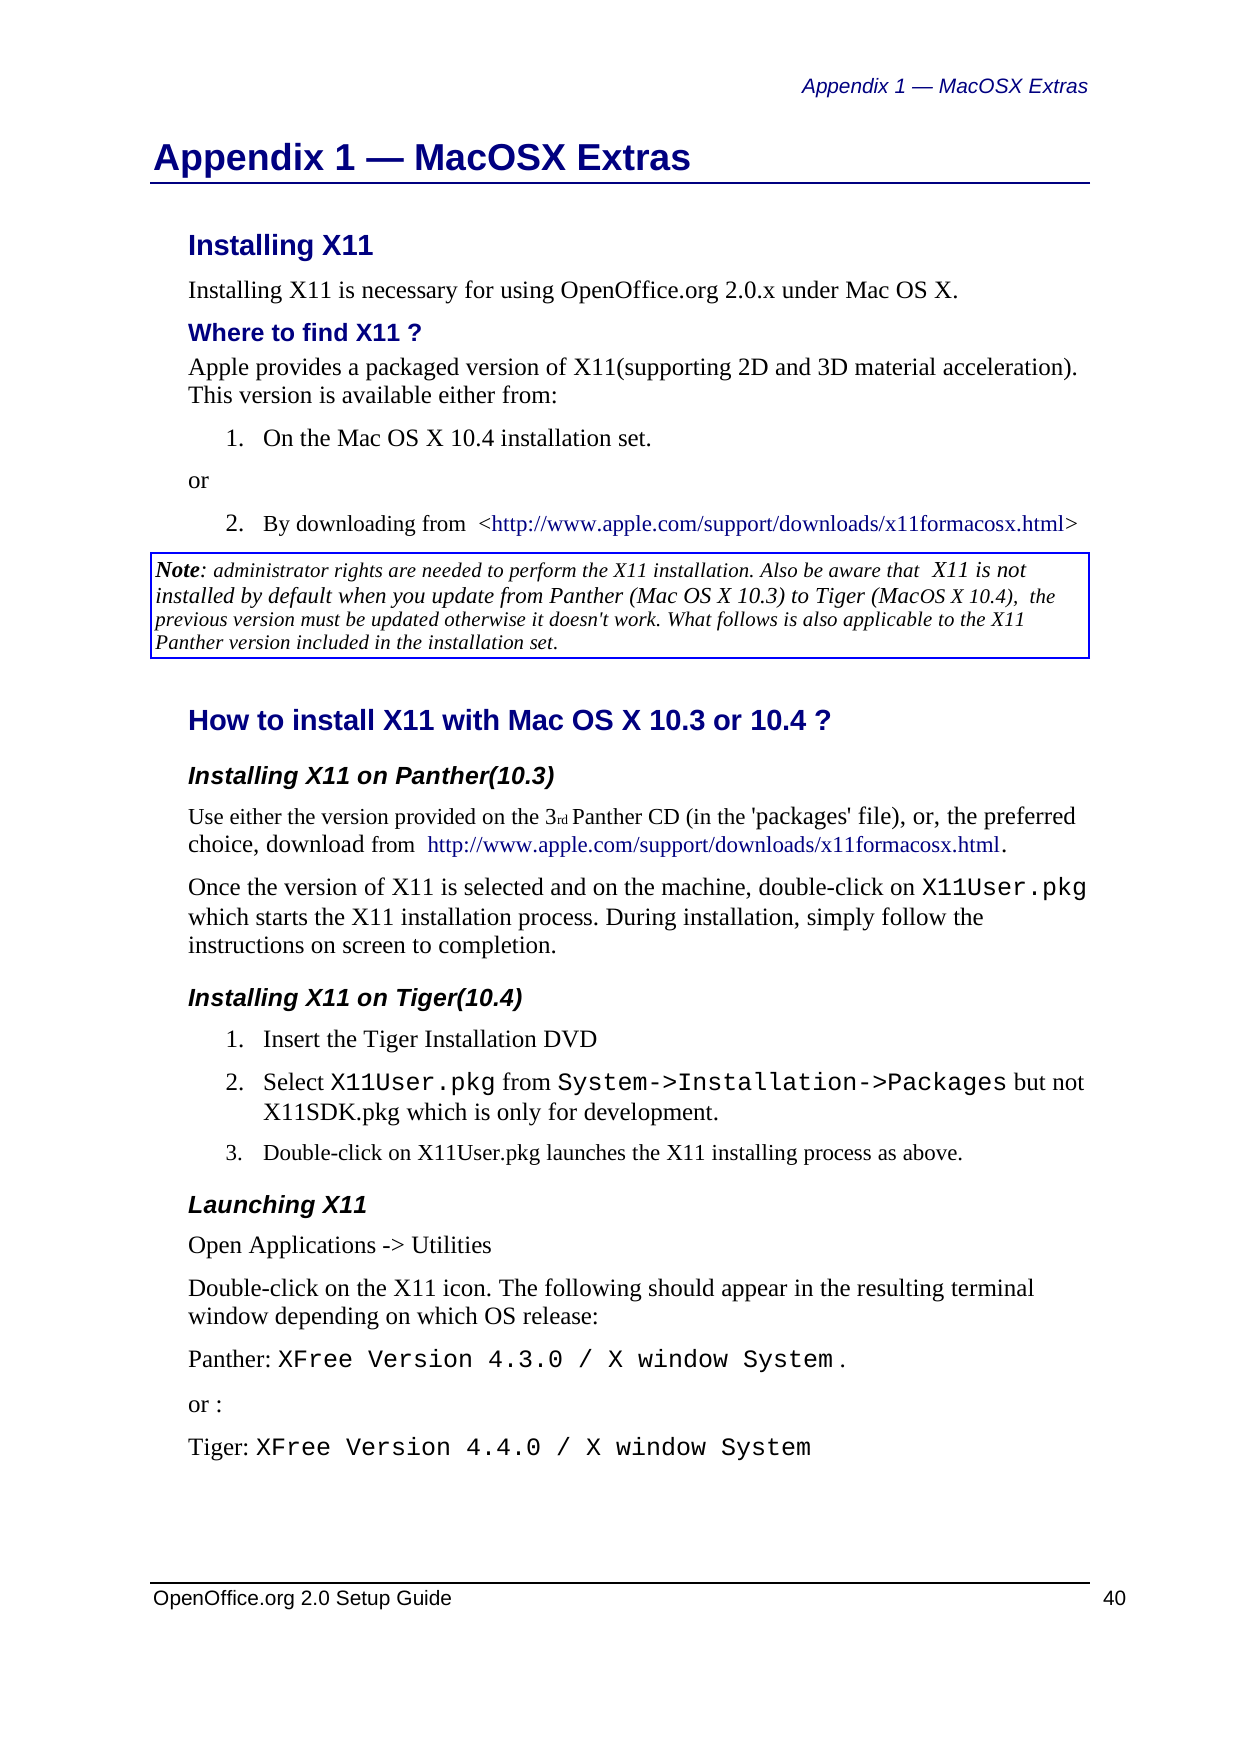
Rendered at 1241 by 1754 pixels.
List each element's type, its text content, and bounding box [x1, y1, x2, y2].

text Open Applications -> Utilities [188, 1231, 1090, 1259]
list By downloading from <http://www.apple.com/support/downloads/x11formacosx.html> [225, 509, 1090, 537]
subtitle Launching X11 [188, 1191, 1090, 1219]
subtitle Appendix 1 — MacOSX Extras [150, 134, 1090, 182]
text Apple provides a packaged version of X11(supporting 2D and 3D material acceleration). This version is available either from: [188, 353, 1090, 409]
subtitle Installing X11 [188, 229, 1090, 261]
list Select X11User.pkg from System->Installation->Packages but not X11SDK.pkg which is only for development. [225, 1067, 1090, 1126]
text Once the version of X11 is selected and on the machine, double-click on X11User.pkg which starts the X11 installation process. During installation, simply follow the instructions on screen to completion. [188, 873, 1090, 959]
list Insert the Tiger Installation DVD [225, 1025, 1090, 1053]
text or [188, 466, 1090, 494]
text Use either the version provided on the 3rd Panther CD (in the 'packages' file), or, the preferred choice, download from http://www.apple.com/support/downloads/x11formacosx.html. [188, 802, 1090, 858]
text or : [188, 1390, 1090, 1418]
subtitle Where to find X11 ? [188, 319, 1090, 347]
list On the Mac OS X 10.4 installation set. [225, 424, 1090, 452]
text Tiger: XFree Version 4.4.0 / X window System [188, 1433, 1090, 1463]
list Double-click on X11User.pkg launches the X11 installing process as above. [225, 1140, 1090, 1166]
text Double-click on the X11 icon. The following should appear in the resulting terminal window depending on which OS release: [188, 1274, 1090, 1330]
text Installing X11 is necessary for using OpenOffice.org 2.0.x under Mac OS X. [188, 276, 1090, 304]
subtitle Installing X11 on Tiger(10.4) [188, 984, 1090, 1012]
subtitle Installing X11 on Panther(10.3) [188, 762, 1090, 790]
subtitle How to install X11 with Mac OS X 10.3 or 10.4 ? [188, 704, 1090, 737]
text Note: administrator rights are needed to perform the X11 installation. Also be aware that X11 is not installed by default when you update from Panther (Mac OS X 10.3) to Tiger (MacOS X 10.4), the previous version must be updated otherwise it doesn't work. What follows is also applicable to the X11 Panther version included in the installation set. [152, 554, 1088, 657]
text Panther: XFree Version 4.3.0 / X window System . [188, 1345, 1090, 1375]
